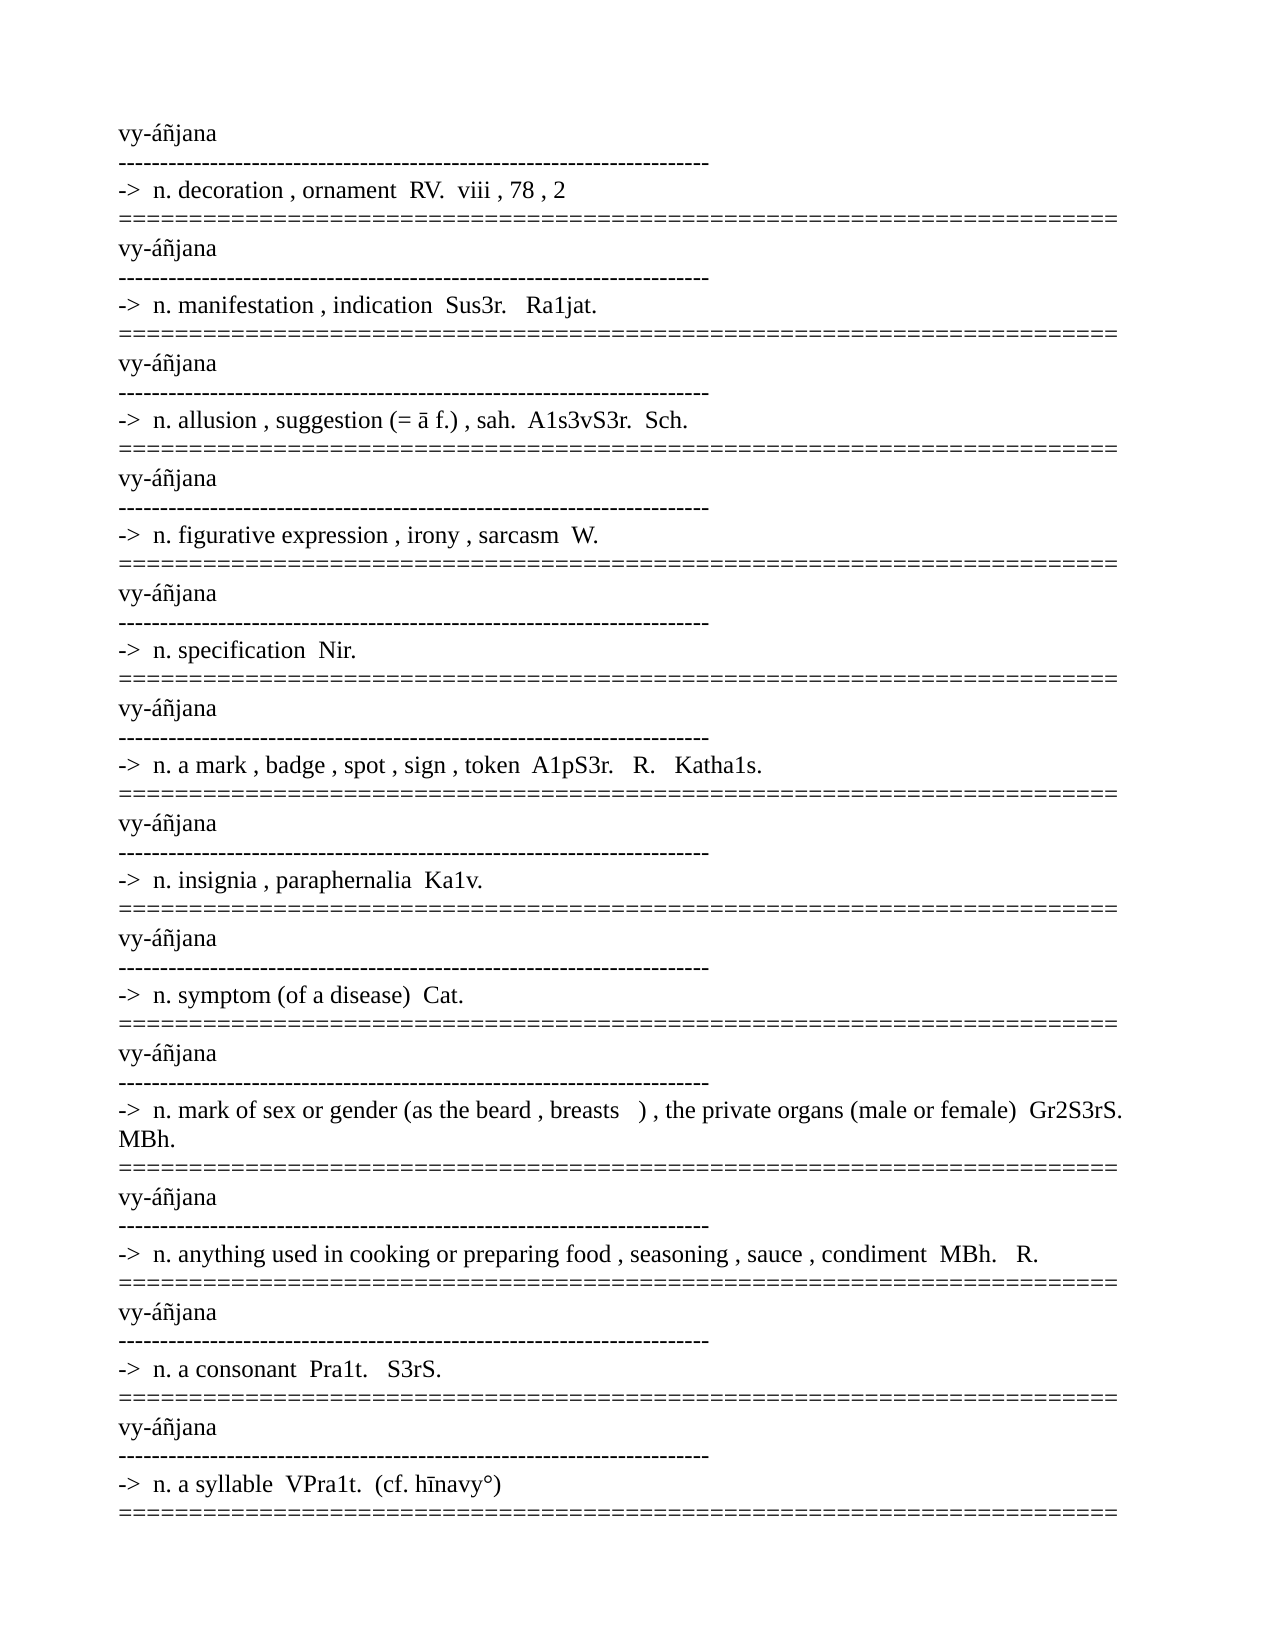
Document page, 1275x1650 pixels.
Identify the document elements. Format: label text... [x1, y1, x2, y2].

text -> n. figurative expression , irony , sarcasm W. [118, 521, 1157, 549]
text vy-áñjana [118, 1412, 1157, 1441]
text ======================================================================= [118, 1153, 1157, 1182]
text -> n. mark of sex or gender (as the beard , breasts ) , the private organs (male or female) Gr2S3rS. MBh. [118, 1096, 1157, 1153]
text -> n. specification Nir. [118, 636, 1157, 664]
text ----------------------------------------------------------------------- [118, 1211, 1157, 1239]
text ======================================================================= [118, 1268, 1157, 1297]
text vy-áñjana [118, 1038, 1157, 1067]
text ----------------------------------------------------------------------- [118, 1326, 1157, 1354]
text ----------------------------------------------------------------------- [118, 722, 1157, 751]
text ----------------------------------------------------------------------- [118, 837, 1157, 866]
text ======================================================================= [118, 1383, 1157, 1412]
text ----------------------------------------------------------------------- [118, 262, 1157, 291]
text vy-áñjana [118, 1297, 1157, 1326]
text -> n. insignia , paraphernalia Ka1v. [118, 866, 1157, 894]
text ----------------------------------------------------------------------- [118, 1441, 1157, 1469]
text -> n. anything used in cooking or preparing food , seasoning , sauce , condiment MBh. R. [118, 1239, 1157, 1268]
text ======================================================================= [118, 664, 1157, 693]
text -> n. decoration , ornament RV. viii , 78 , 2 [118, 176, 1157, 204]
text vy-áñjana [118, 118, 1157, 147]
text ----------------------------------------------------------------------- [118, 1067, 1157, 1096]
text ======================================================================= [118, 1498, 1157, 1527]
text -> n. symptom (of a disease) Cat. [118, 981, 1157, 1009]
text vy-áñjana [118, 233, 1157, 262]
text ======================================================================= [118, 204, 1157, 233]
text -> n. allusion , suggestion (= ā f.) , sah. A1s3vS3r. Sch. [118, 406, 1157, 434]
text ----------------------------------------------------------------------- [118, 147, 1157, 176]
text vy-áñjana [118, 578, 1157, 607]
text ======================================================================= [118, 1009, 1157, 1038]
text vy-áñjana [118, 348, 1157, 377]
text vy-áñjana [118, 1182, 1157, 1211]
text ----------------------------------------------------------------------- [118, 607, 1157, 636]
text vy-áñjana [118, 808, 1157, 837]
text -> n. a syllable VPra1t. (cf. hīnavy°) [118, 1469, 1157, 1498]
text ======================================================================= [118, 319, 1157, 348]
text ----------------------------------------------------------------------- [118, 377, 1157, 406]
text ======================================================================= [118, 549, 1157, 578]
text -> n. a consonant Pra1t. S3rS. [118, 1354, 1157, 1383]
text ======================================================================= [118, 434, 1157, 463]
text vy-áñjana [118, 463, 1157, 492]
text -> n. a mark , badge , spot , sign , token A1pS3r. R. Katha1s. [118, 751, 1157, 779]
text ----------------------------------------------------------------------- [118, 492, 1157, 521]
text ======================================================================= [118, 779, 1157, 808]
text -> n. manifestation , indication Sus3r. Ra1jat. [118, 291, 1157, 319]
text ======================================================================= [118, 894, 1157, 923]
text vy-áñjana [118, 693, 1157, 722]
text ----------------------------------------------------------------------- [118, 952, 1157, 981]
text vy-áñjana [118, 923, 1157, 952]
